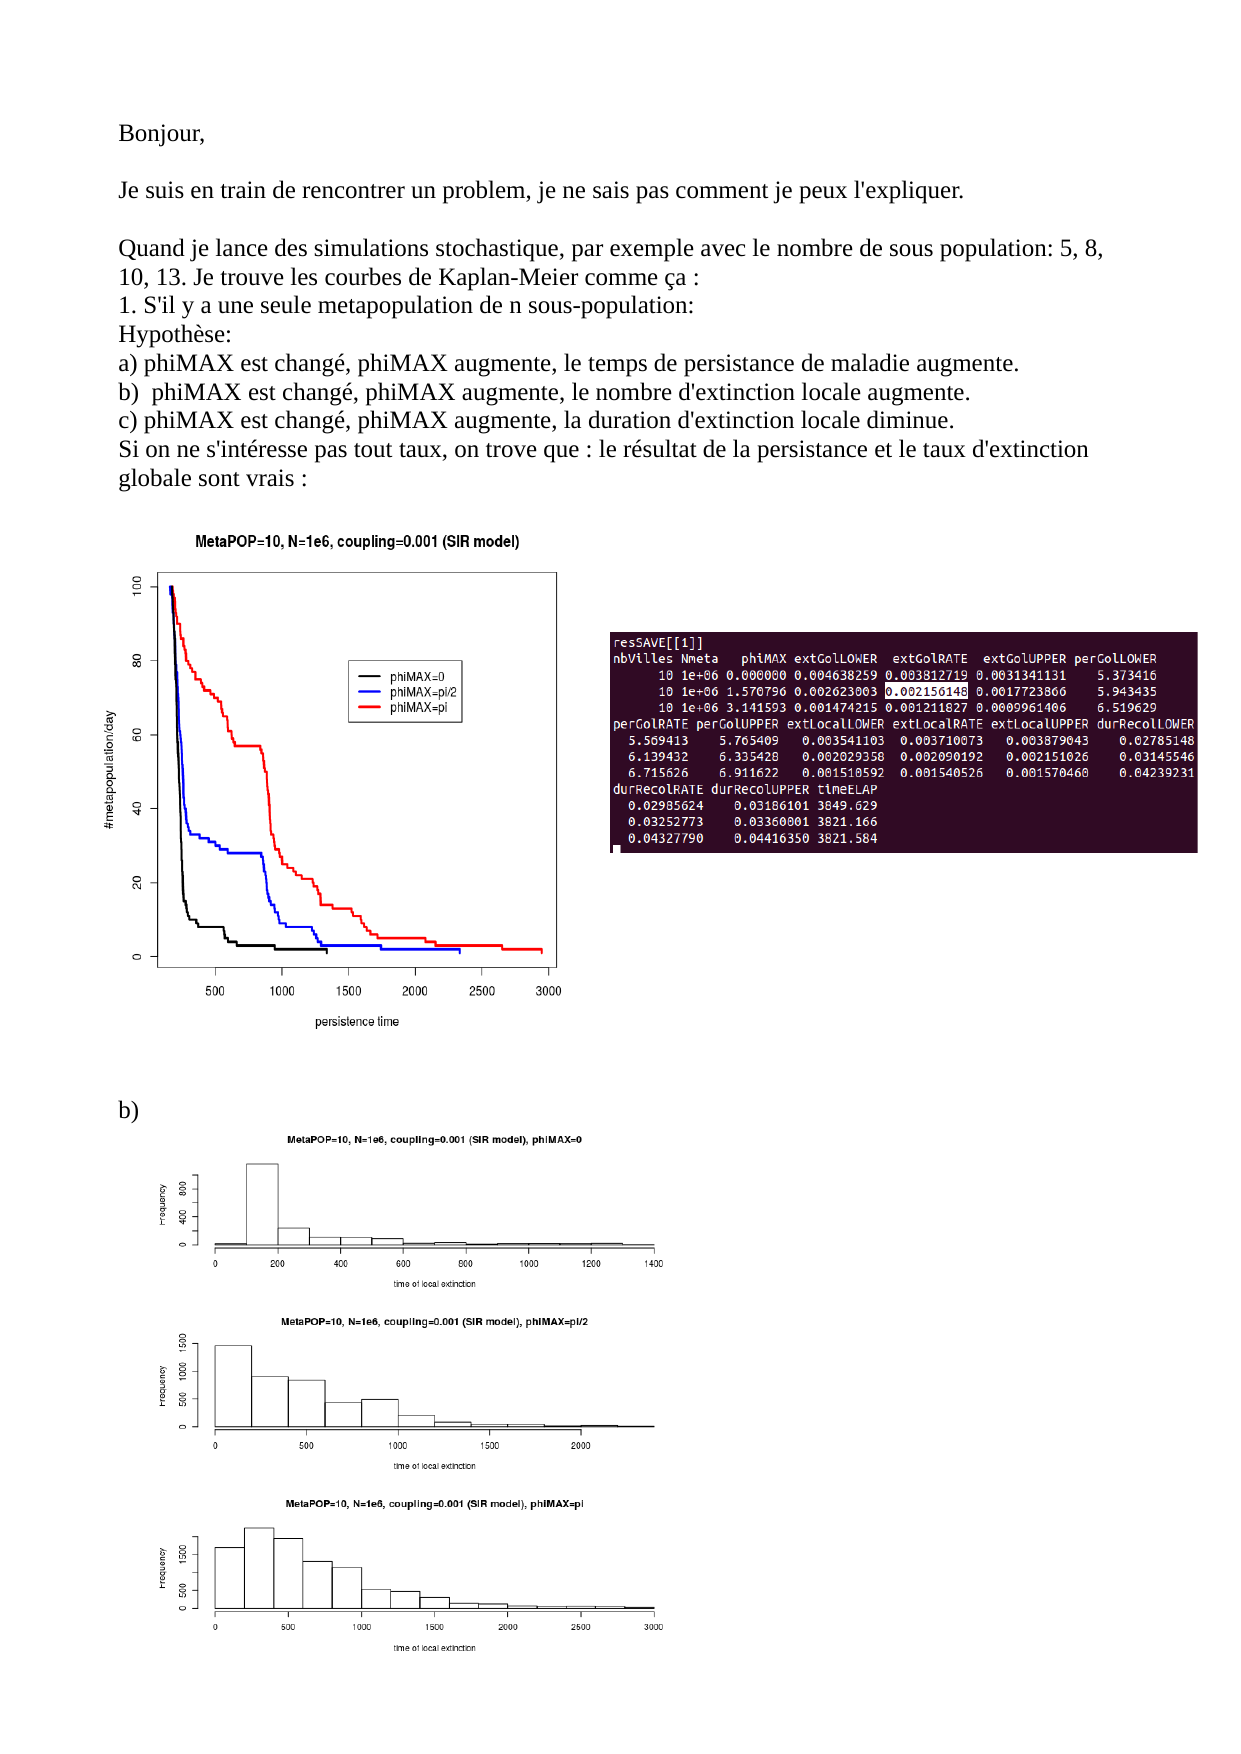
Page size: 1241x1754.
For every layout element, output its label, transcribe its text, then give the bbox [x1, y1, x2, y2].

text b) [118, 1096, 1122, 1124]
picture [610, 632, 1198, 853]
text Hypothèse: [118, 319, 1122, 348]
text Quand je lance des simulations stochastique, par exemple avec le nombre de sous population: 5, 8, 10, 13. Je trouve les courbes de Kaplan-Meier comme ça : [118, 233, 1122, 291]
picture [101, 513, 578, 1039]
text Si on ne s'intéresse pas tout taux, on trove que : le résultat de la persistance et le taux d'extinction globale sont vrais : [118, 434, 1122, 492]
text c) phiMAX est changé, phiMAX augmente, la duration d'extinction locale diminue. [118, 406, 1122, 434]
text a) phiMAX est changé, phiMAX augmente, le temps de persistance de maladie augmente. [118, 348, 1122, 377]
text b) phiMAX est changé, phiMAX augmente, le nombre d'extinction locale augmente. [118, 377, 1122, 406]
text 1. S'il y a une seule metapopulation de n sous-population: [118, 291, 1122, 319]
picture [159, 1124, 687, 1659]
text Bonjour, [118, 118, 1122, 147]
text Je suis en train de rencontrer un problem, je ne sais pas comment je peux l'expliquer. [118, 176, 1122, 204]
